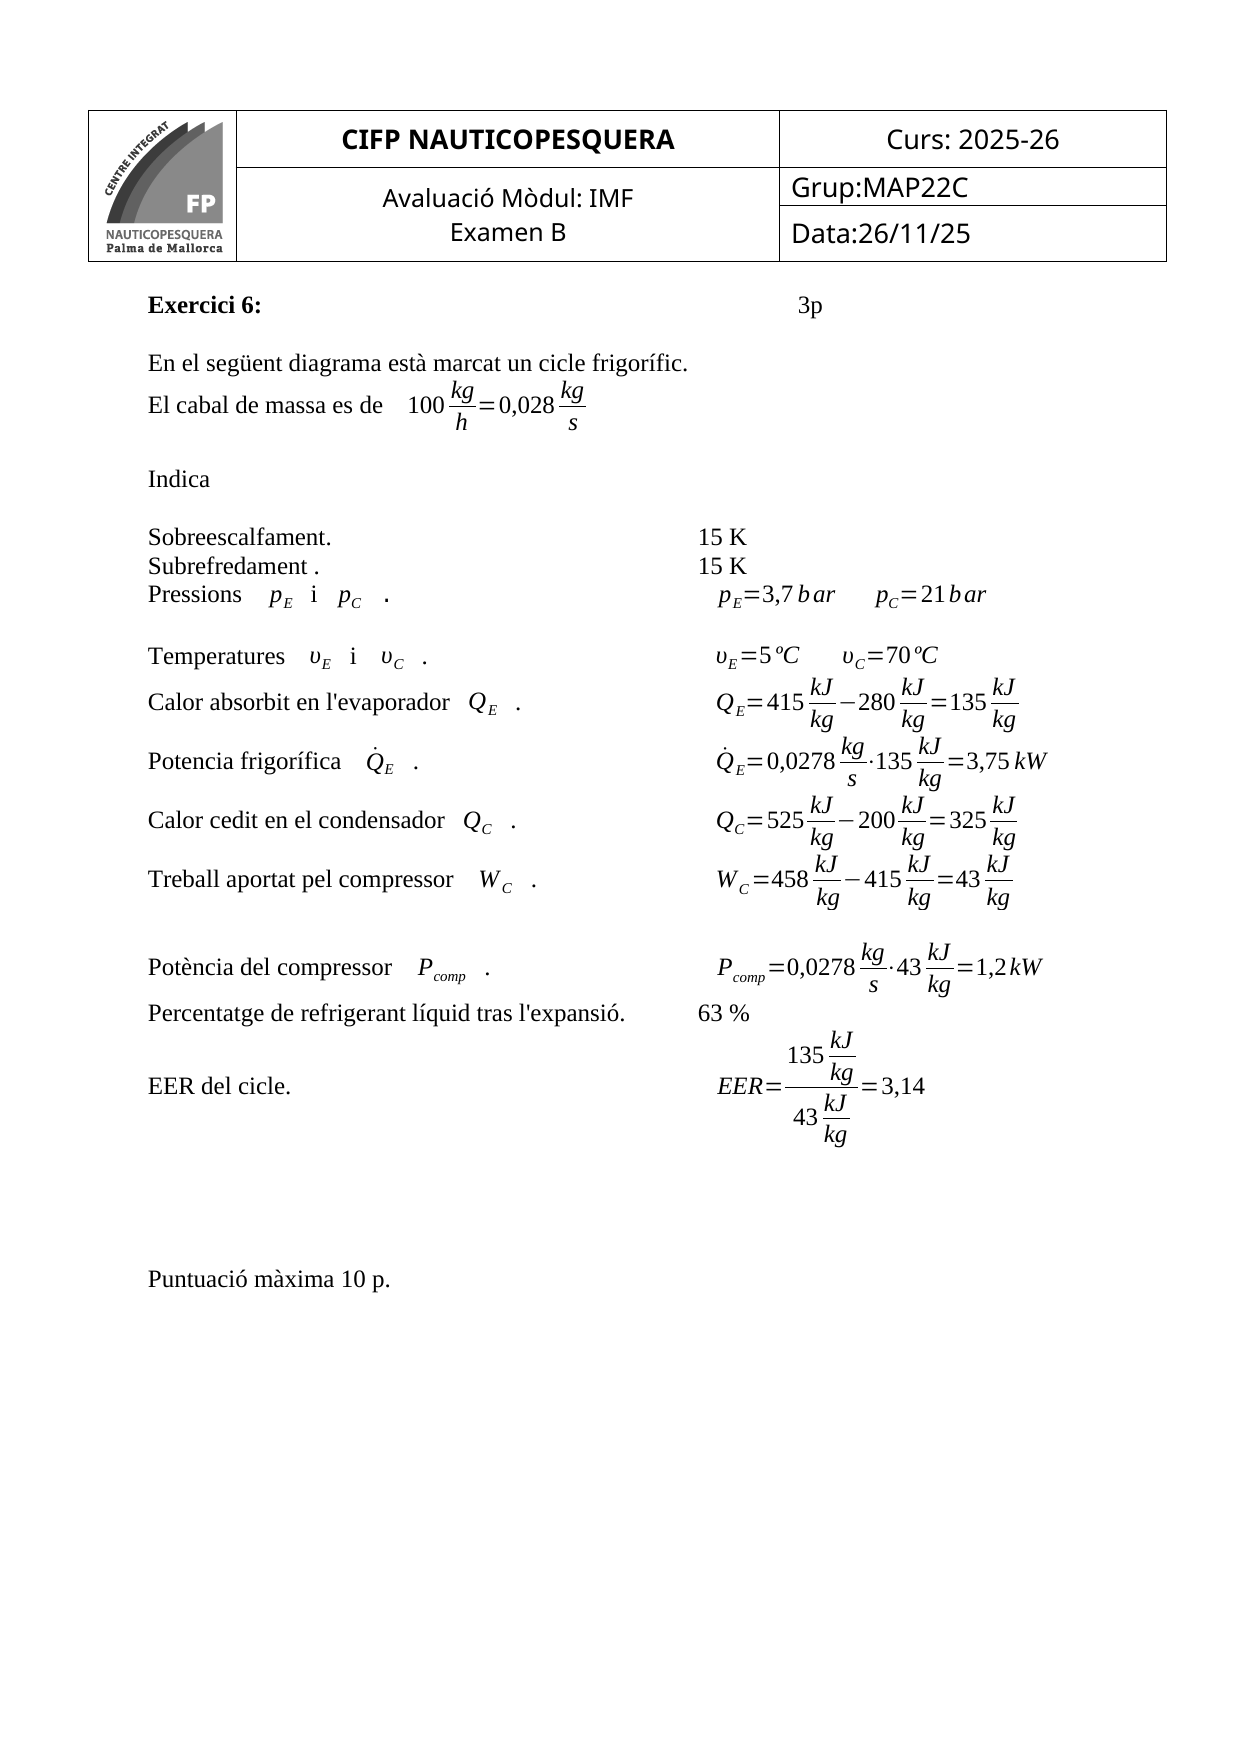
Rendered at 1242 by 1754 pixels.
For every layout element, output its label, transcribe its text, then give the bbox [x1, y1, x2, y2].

text En el següent diagrama està marcat un cicle frigorífic. [148, 348, 1094, 377]
text Calor cedit en el condensador. [148, 792, 1094, 851]
text Pressions i. [148, 579, 1094, 612]
text Treball aportat pel compressor . [148, 851, 1094, 939]
text EER del cicle. [148, 1027, 1094, 1149]
picture [100, 111, 229, 260]
text Subrefredament . 15 K [148, 551, 1094, 579]
text Puntuació màxima 10 p. [148, 1264, 1094, 1292]
text Indica [148, 464, 1094, 493]
text Calor absorbit en l'evaporador. [148, 673, 1094, 732]
text Percentatge de refrigerant líquid tras l'expansió. 63 % [148, 998, 1094, 1027]
text Sobreescalfament. 15 K [148, 522, 1094, 551]
text Potencia frigorífica . [148, 732, 1094, 792]
text Exercici 6: 3p [148, 290, 1094, 319]
text Temperatures i . [148, 641, 1094, 673]
text Potència del compressor . [148, 939, 1094, 998]
text El cabal de massa es de [148, 377, 1094, 436]
